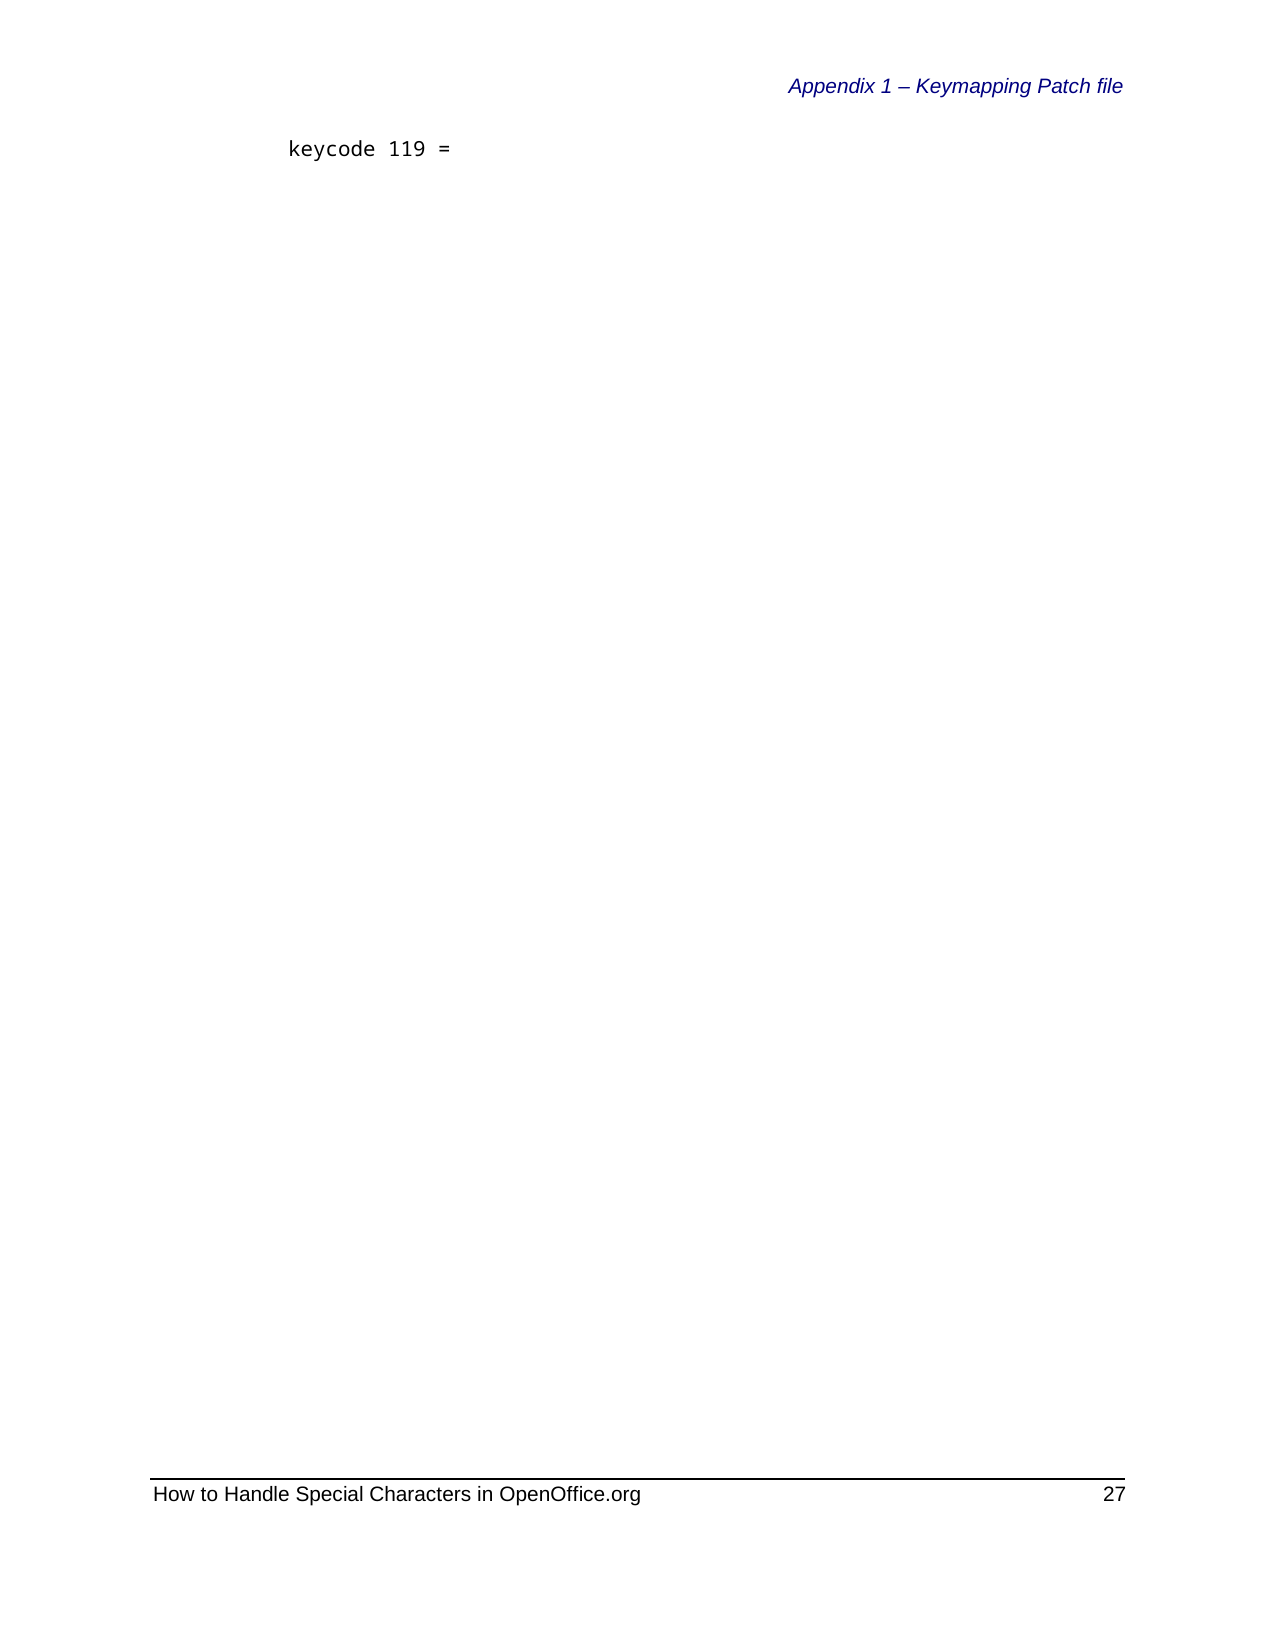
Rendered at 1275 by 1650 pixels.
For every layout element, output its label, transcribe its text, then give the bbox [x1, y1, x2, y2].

text keycode 119 = [263, 134, 1012, 162]
